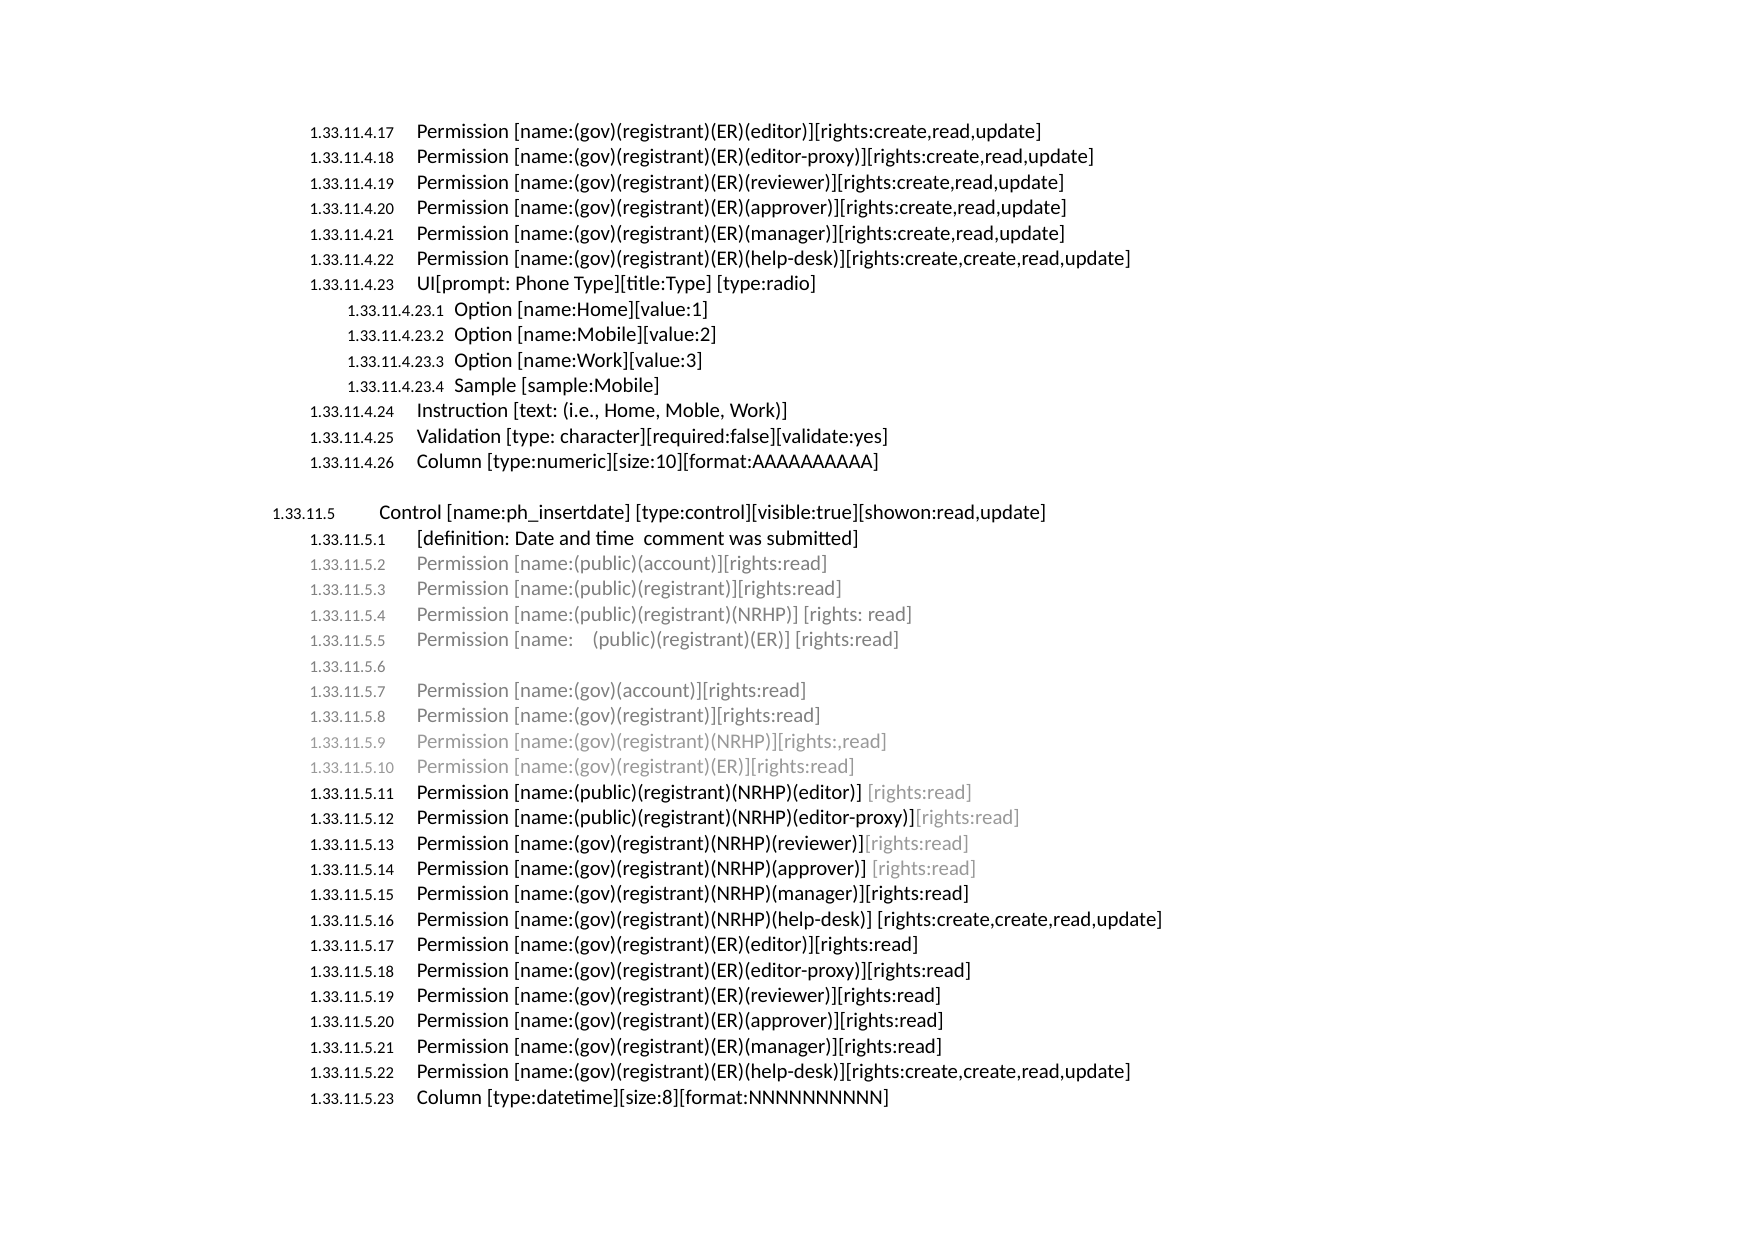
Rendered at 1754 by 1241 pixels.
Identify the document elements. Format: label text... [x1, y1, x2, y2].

list Permission [name:(public)(registrant)(NRHP)(editor-proxy)][rights:read] [306, 804, 1636, 830]
list Permission [name:(gov)(registrant)(ER)][rights:read] [306, 753, 1636, 779]
list Permission [name:(gov)(account)][rights:read] [306, 677, 1636, 703]
list Sample [sample:Mobile] [343, 372, 1636, 398]
list Column [type:numeric][size:10][format:AAAAAAAAAA] [306, 448, 1636, 474]
list Permission [name:(gov)(registrant)(NRHP)][rights:,read] [306, 728, 1636, 753]
list Permission [name:(gov)(registrant)(NRHP)(reviewer)][rights:read] [306, 830, 1636, 855]
list Instruction [text: (i.e., Home, Moble, Work)] [306, 398, 1636, 423]
list Validation [type: character][required:false][validate:yes] [306, 423, 1636, 448]
list Option [name:Work][value:3] [343, 347, 1636, 372]
list Permission [name:(gov)(registrant)(ER)(approver)][rights:read] [306, 1008, 1636, 1033]
list Option [name:Home][value:1] [343, 296, 1636, 321]
list [definition: Date and time comment was submitted] [306, 525, 1636, 550]
list Permission [name:(public)(account)][rights:read] [306, 550, 1636, 576]
list Permission [name:(gov)(registrant)(ER)(help-desk)][rights:create,create,read,update] [306, 1058, 1636, 1084]
list Permission [name:(public)(registrant)][rights:read] [306, 576, 1636, 601]
list Permission [name:(gov)(registrant)(ER)(editor)][rights:read] [306, 931, 1636, 957]
list Option [name:Mobile][value:2] [343, 321, 1636, 347]
list Permission [name:(gov)(registrant)(ER)(approver)][rights:create,read,update] [306, 194, 1636, 220]
list Permission [name:(gov)(registrant)(ER)(reviewer)][rights:read] [306, 982, 1636, 1008]
list Permission [name:(public)(registrant)(NRHP)(editor)] [rights:read] [306, 779, 1636, 804]
list Permission [name:(gov)(registrant)(ER)(reviewer)][rights:create,read,update] [306, 169, 1636, 194]
list Permission [name:(gov)(registrant)(NRHP)(manager)][rights:read] [306, 881, 1636, 906]
list UI[prompt: Phone Type][title:Type] [type:radio] [306, 271, 1636, 296]
list Permission [name:(gov)(registrant)(ER)(manager)][rights:read] [306, 1033, 1636, 1058]
list Permission [name:(gov)(registrant)(NRHP)(help-desk)] [rights:create,create,read,update] [306, 906, 1636, 931]
list Permission [name:(gov)(registrant)][rights:read] [306, 703, 1636, 728]
list Column [type:datetime][size:8][format:NNNNNNNNNN] [306, 1084, 1636, 1109]
list Permission [name: (public)(registrant)(ER)] [rights:read] [306, 626, 1636, 652]
list Permission [name:(gov)(registrant)(ER)(help-desk)][rights:create,create,read,update] [306, 245, 1636, 271]
list Permission [name:(gov)(registrant)(ER)(manager)][rights:create,read,update] [306, 220, 1636, 245]
list Permission [name:(gov)(registrant)(NRHP)(approver)] [rights:read] [306, 855, 1636, 881]
list Permission [name:(gov)(registrant)(ER)(editor-proxy)][rights:read] [306, 957, 1636, 982]
list Permission [name:(gov)(registrant)(ER)(editor)][rights:create,read,update] [306, 118, 1636, 143]
list Control [name:ph_insertdate] [type:control][visible:true][showon:read,update] [268, 499, 1636, 525]
list Permission [name:(public)(registrant)(NRHP)] [rights: read] [306, 601, 1636, 626]
list Permission [name:(gov)(registrant)(ER)(editor-proxy)][rights:create,read,update] [306, 143, 1636, 169]
